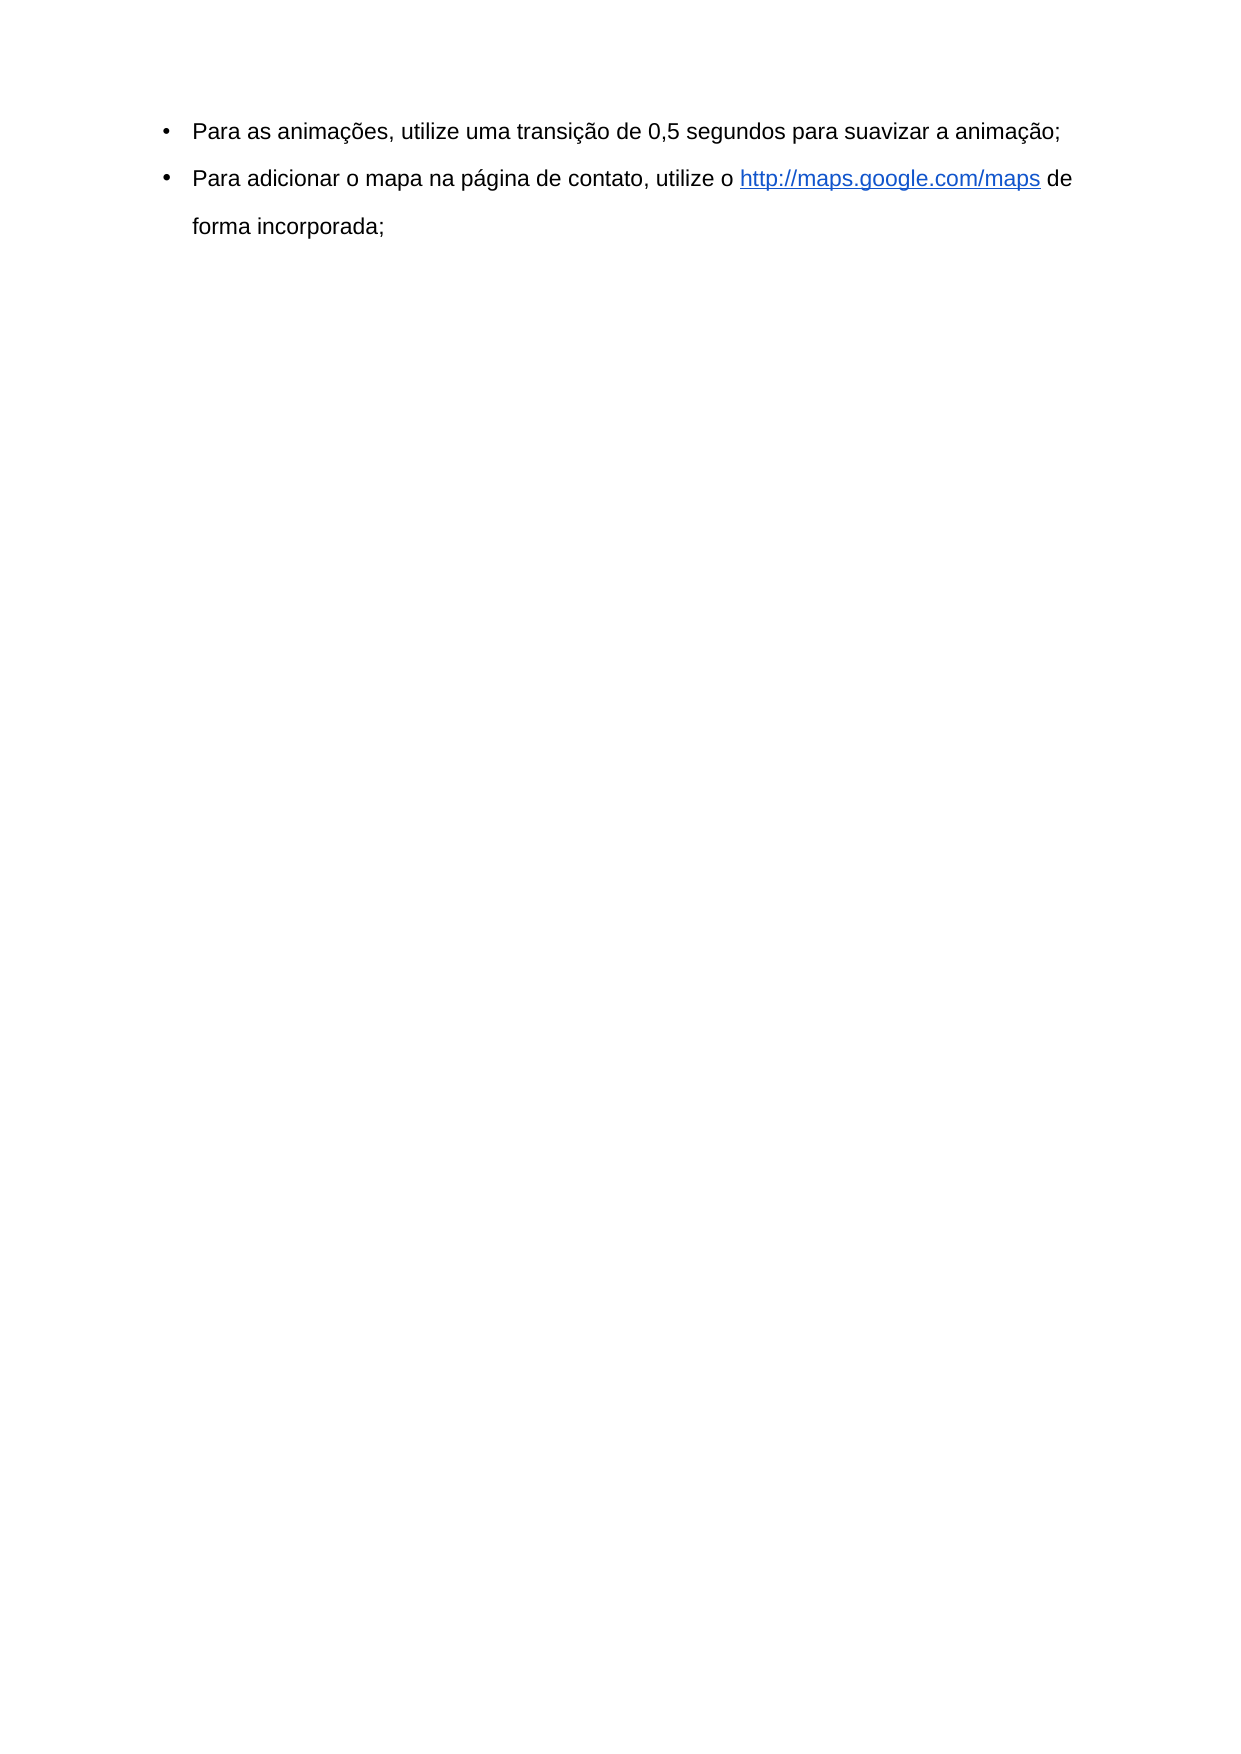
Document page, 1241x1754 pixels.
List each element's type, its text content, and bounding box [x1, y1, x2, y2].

list Para adicionar o mapa na página de contato, utilize o http://maps.google.com/maps de forma incorporada; [162, 165, 1122, 239]
list Para as animações, utilize uma transição de 0,5 segundos para suavizar a animação; [162, 118, 1122, 144]
